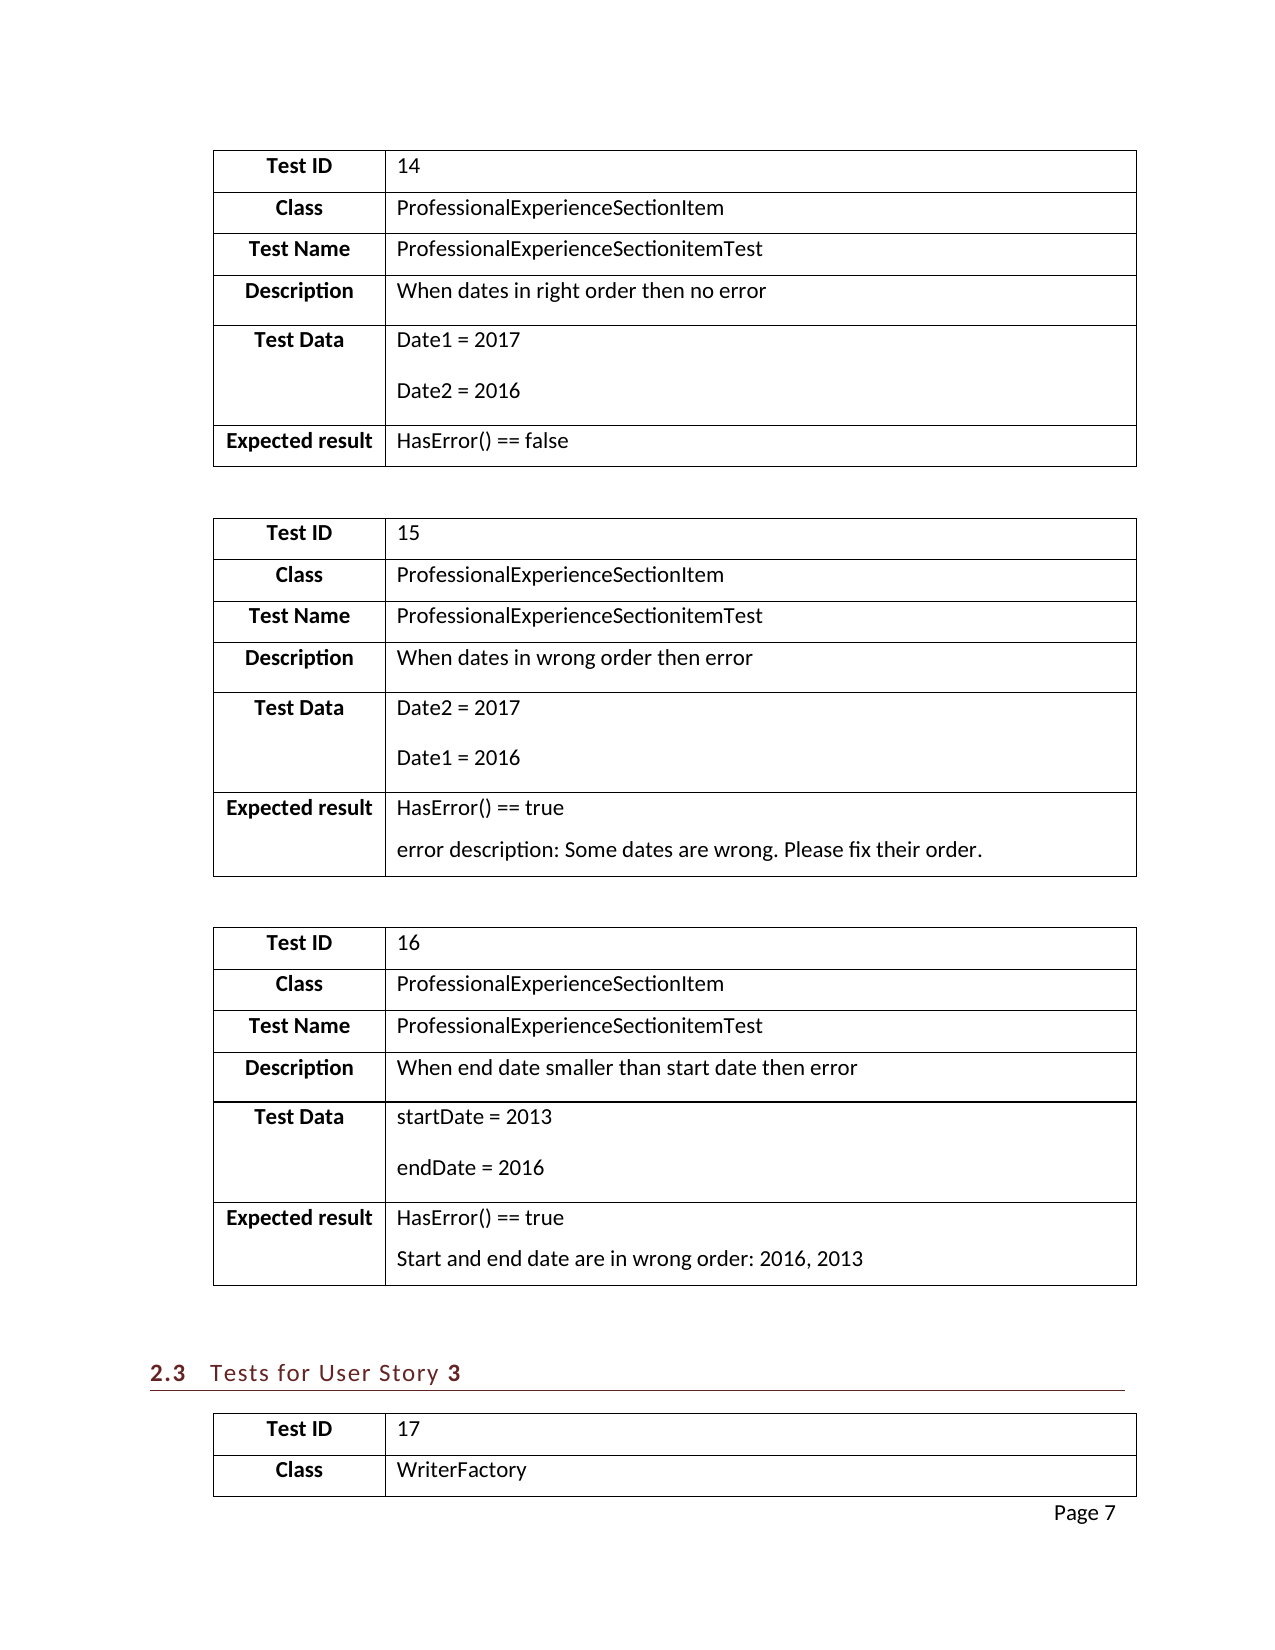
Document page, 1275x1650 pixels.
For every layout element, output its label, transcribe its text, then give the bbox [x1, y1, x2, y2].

table_header 16 [386, 928, 1136, 968]
table_cell Class [214, 193, 385, 233]
table_header Test ID [214, 1414, 385, 1454]
table_cell Test Name [214, 1011, 385, 1052]
table_cell When dates in right order then no error [386, 276, 1136, 324]
table_header 17 [386, 1414, 1136, 1454]
table_cell ProfessionalExperienceSectionitemTest [386, 234, 1136, 275]
table_cell Expected result [214, 426, 385, 466]
table_cell ProfessionalExperienceSectionitemTest [386, 1011, 1136, 1052]
table_header Test ID [214, 928, 385, 968]
table_cell When end date smaller than start date then error [386, 1053, 1136, 1101]
table_cell Class [214, 560, 385, 601]
table_cell Expected result [214, 1203, 385, 1285]
table_cell Test Name [214, 602, 385, 642]
table_cell WriterFactory [386, 1456, 1136, 1496]
table_header Test ID [214, 519, 385, 559]
table_cell Class [214, 970, 385, 1010]
table_cell Date2 = 2017 Date1 = 2016 [386, 693, 1136, 792]
table_cell startDate = 2013 endDate = 2016 [386, 1103, 1136, 1202]
table_cell Test Name [214, 234, 385, 275]
table_cell ProfessionalExperienceSectionitemTest [386, 602, 1136, 642]
table_cell ProfessionalExperienceSectionItem [386, 970, 1136, 1010]
table_cell Expected result [214, 793, 385, 876]
table_header 14 [386, 151, 1136, 192]
table_cell Description [214, 276, 385, 324]
table_header 15 [386, 519, 1136, 559]
table_cell HasError() == true error description: Some dates are wrong. Please fix their order. [386, 793, 1136, 876]
table_cell Description [214, 1053, 385, 1101]
table_cell Class [214, 1456, 385, 1496]
table_cell ProfessionalExperienceSectionItem [386, 193, 1136, 233]
table_cell Date1 = 2017 Date2 = 2016 [386, 326, 1136, 425]
table_cell Description [214, 643, 385, 692]
table_cell Test Data [214, 693, 385, 792]
table_cell HasError() == true Start and end date are in wrong order: 2016, 2013 [386, 1203, 1136, 1285]
table_cell ProfessionalExperienceSectionItem [386, 560, 1136, 601]
table_cell Test Data [214, 326, 385, 425]
table_cell Test Data [214, 1103, 385, 1202]
table_cell When dates in wrong order then error [386, 643, 1136, 692]
table_header Test ID [214, 151, 385, 192]
subtitle Tests for User Story 3 [150, 1357, 1125, 1390]
table_cell HasError() == false [386, 426, 1136, 466]
